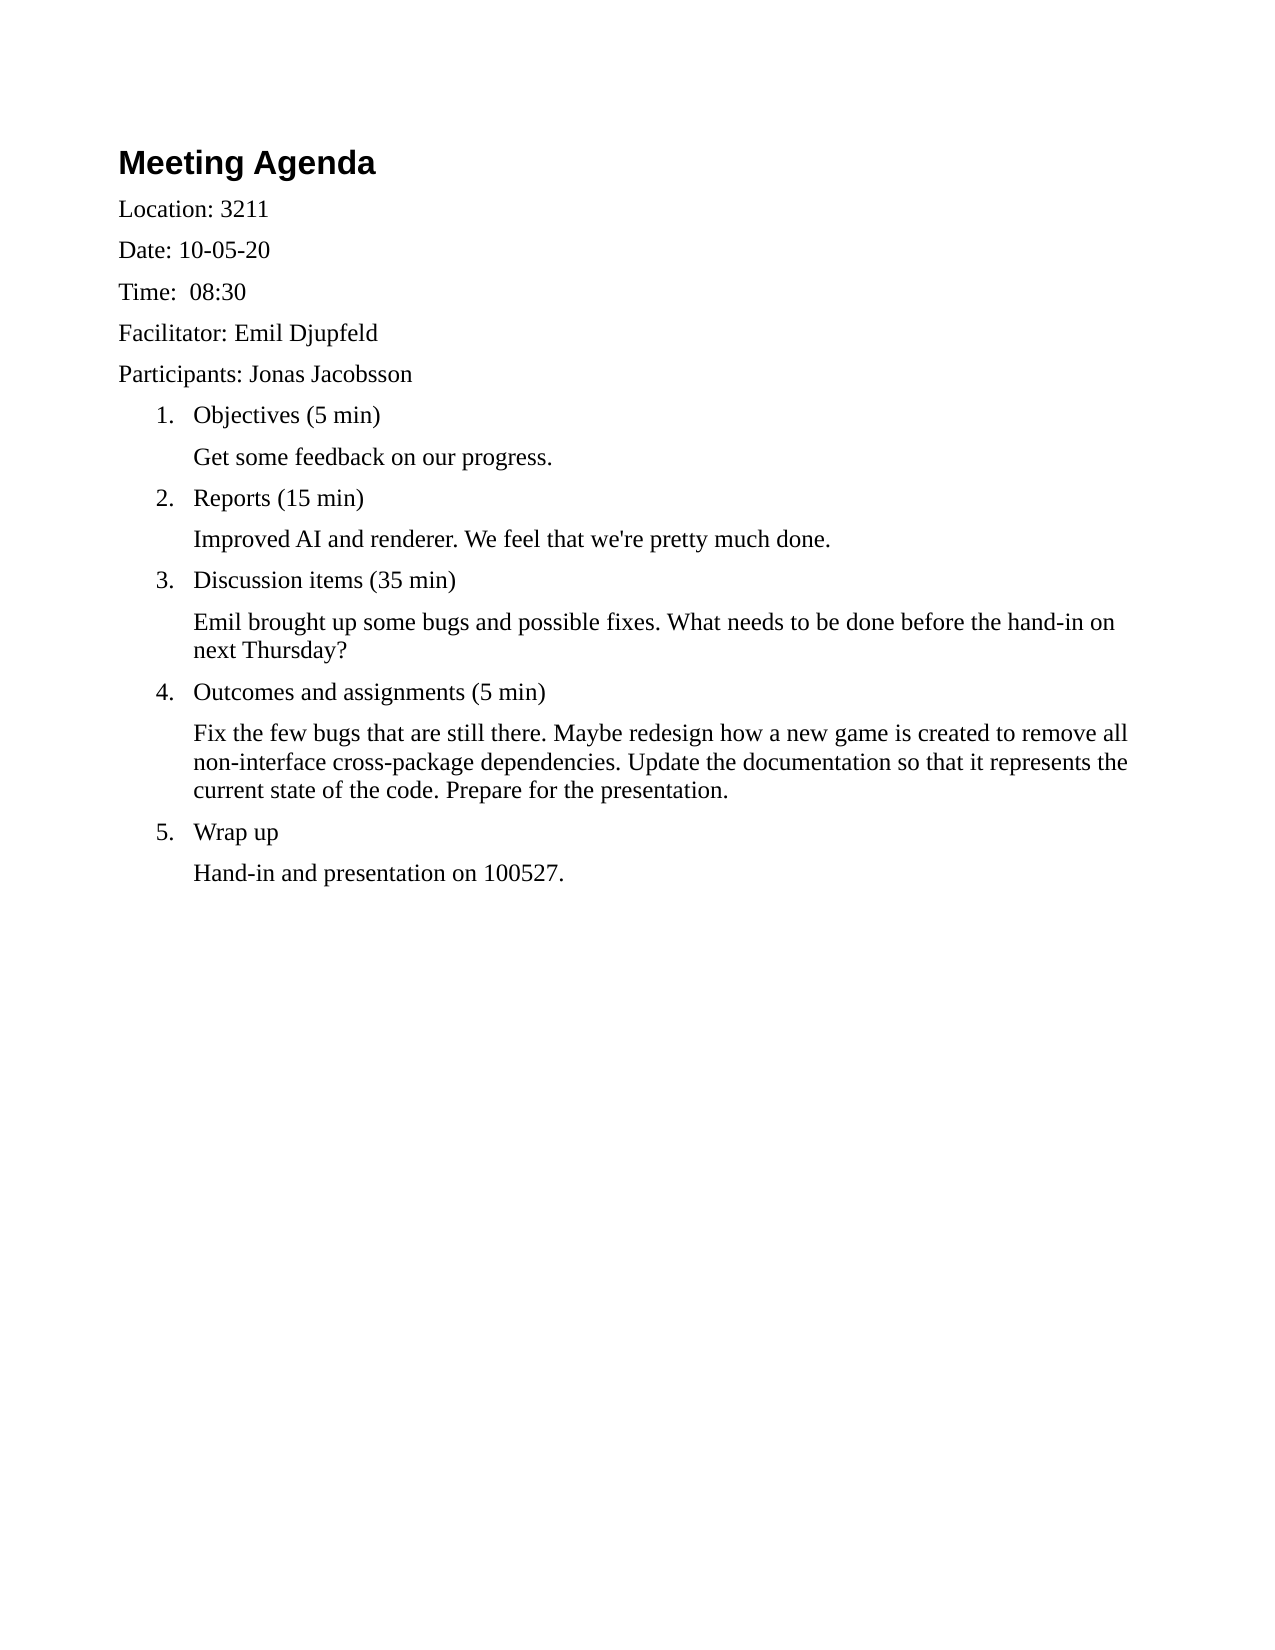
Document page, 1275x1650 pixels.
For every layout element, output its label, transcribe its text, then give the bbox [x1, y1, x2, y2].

list Get some feedback on our progress. [156, 442, 1157, 471]
list Hand-in and presentation on 100527. [156, 858, 1157, 887]
list Fix the few bugs that are still there. Maybe redesign how a new game is created to remove all non-interface cross-package dependencies. Update the documentation so that it represents the current state of the code. Prepare for the presentation. [156, 718, 1157, 804]
list Emil brought up some bugs and possible fixes. What needs to be done before the hand-in on next Thursday? [156, 607, 1157, 664]
text Date: 10-05-20 [118, 236, 1157, 264]
list Wrap up [156, 817, 1157, 846]
list Improved AI and renderer. We feel that we're pretty much done. [156, 524, 1157, 553]
text Facilitator: Emil Djupfeld [118, 318, 1157, 347]
list Outcomes and assignments (5 min) [156, 677, 1157, 706]
text Location: 3211 [118, 194, 1157, 223]
list Objectives (5 min) [156, 401, 1157, 429]
text Time: 08:30 [118, 277, 1157, 306]
text Participants: Jonas Jacobsson [118, 359, 1157, 388]
list Reports (15 min) [156, 483, 1157, 512]
subtitle Meeting Agenda [118, 143, 1157, 182]
list Discussion items (35 min) [156, 566, 1157, 594]
